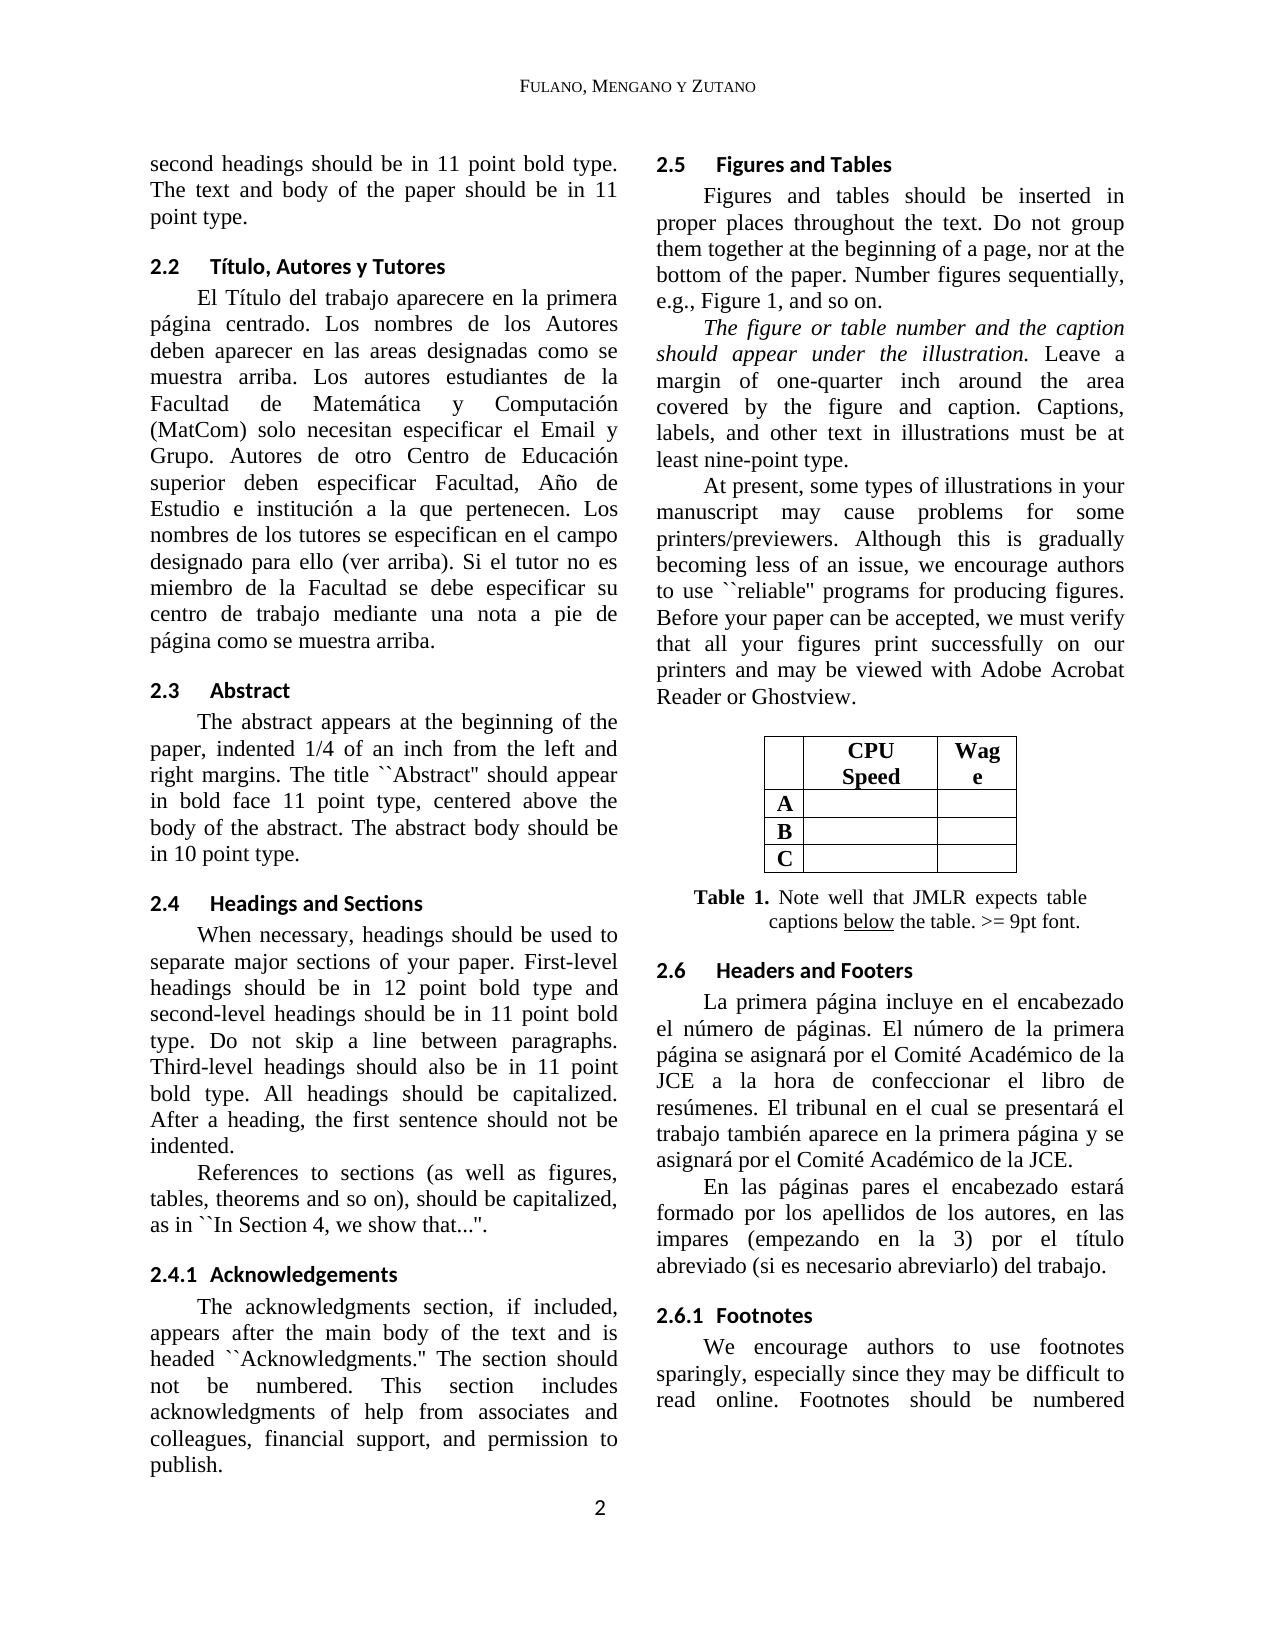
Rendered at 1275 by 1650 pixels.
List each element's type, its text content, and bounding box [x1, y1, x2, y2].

subtitle Headers and Footers [656, 956, 1125, 984]
text We encourage authors to use footnotes sparingly, especially since they may be difficult to read online. Footnotes should be numbered [656, 1333, 1125, 1412]
table_cell [804, 845, 937, 872]
subtitle Footnotes [656, 1301, 1125, 1329]
text The figure or table number and the caption should appear under the illustration. Leave a margin of one-quarter inch around the area covered by the figure and caption. Captions, labels, and other text in illustrations must be at least nine-point type. [656, 314, 1125, 472]
subtitle Abstract [150, 676, 619, 704]
text En las páginas pares el encabezado estará formado por los apellidos de los autores, en las impares (empezando en la 3) por el título abreviado (si es necesario abreviarlo) del trabajo. [656, 1173, 1125, 1278]
text Table 1. Note well that JMLR expects table captions below the table. >= 9pt font. [694, 885, 1087, 933]
table_cell [938, 818, 1016, 844]
text second headings should be in 11 point bold type. The text and body of the paper should be in 11 point type. [150, 150, 619, 229]
table_cell [804, 790, 937, 817]
table_cell [938, 790, 1016, 817]
table_cell C [765, 845, 803, 872]
text The abstract appears at the beginning of the paper, indented 1/4 of an inch from the left and right margins. The title ``Abstract'' should appear in bold face 11 point type, centered above the body of the abstract. The abstract body should be in 10 point type. [150, 708, 619, 866]
table_header Wage [938, 737, 1016, 789]
text El Título del trabajo aparecere en la primera página centrado. Los nombres de los Autores deben aparecer en las areas designadas como se muestra arriba. Los autores estudiantes de la Facultad de Matemática y Computación (MatCom) solo necesitan especificar el Email y Grupo. Autores de otro Centro de Educación superior deben especificar Facultad, Año de Estudio e institución a la que pertenecen. Los nombres de los tutores se especifican en el campo designado para ello (ver arriba). Si el tutor no es miembro de la Facultad se debe especificar su centro de trabajo mediante una nota a pie de página como se muestra arriba. [150, 284, 619, 653]
table_header [765, 737, 803, 789]
text References to sections (as well as figures, tables, theorems and so on), should be capitalized, as in ``In Section 4, we show that...''. [150, 1159, 619, 1238]
text At present, some types of illustrations in your manuscript may cause problems for some printers/previewers. Although this is gradually becoming less of an issue, we encourage authors to use ``reliable'' programs for producing figures. Before your paper can be accepted, we must verify that all your figures print successfully on our printers and may be viewed with Adobe Acrobat Reader or Ghostview. [656, 472, 1125, 709]
table_cell B [765, 818, 803, 844]
table_header CPU Speed [804, 737, 937, 789]
text The acknowledgments section, if included, appears after the main body of the text and is headed ``Acknowledgments.'' The section should not be numbered. This section includes acknowledgments of help from associates and colleagues, financial support, and permission to publish. [150, 1293, 619, 1477]
table_cell [938, 845, 1016, 872]
subtitle Título, Autores y Tutores [150, 252, 619, 280]
text Figures and tables should be inserted in proper places throughout the text. Do not group them together at the beginning of a page, nor at the bottom of the paper. Number figures sequentially, e.g., Figure 1, and so on. [656, 182, 1125, 314]
table_cell [804, 818, 937, 844]
table_cell A [765, 790, 803, 817]
text La primera página incluye en el encabezado el número de páginas. El número de la primera página se asignará por el Comité Académico de la JCE a la hora de confeccionar el libro de resúmenes. El tribunal en el cual se presentará el trabajo también aparece en la primera página y se asignará por el Comité Académico de la JCE. [656, 988, 1125, 1173]
subtitle Figures and Tables [656, 150, 1125, 178]
text When necessary, headings should be used to separate major sections of your paper. First-level headings should be in 12 point bold type and second-level headings should be in 11 point bold type. Do not skip a line between paragraphs. Third-level headings should also be in 11 point bold type. All headings should be capitalized. After a heading, the first sentence should not be indented. [150, 921, 619, 1159]
subtitle Acknowledgements [150, 1261, 619, 1289]
subtitle Headings and Sections [150, 889, 619, 917]
